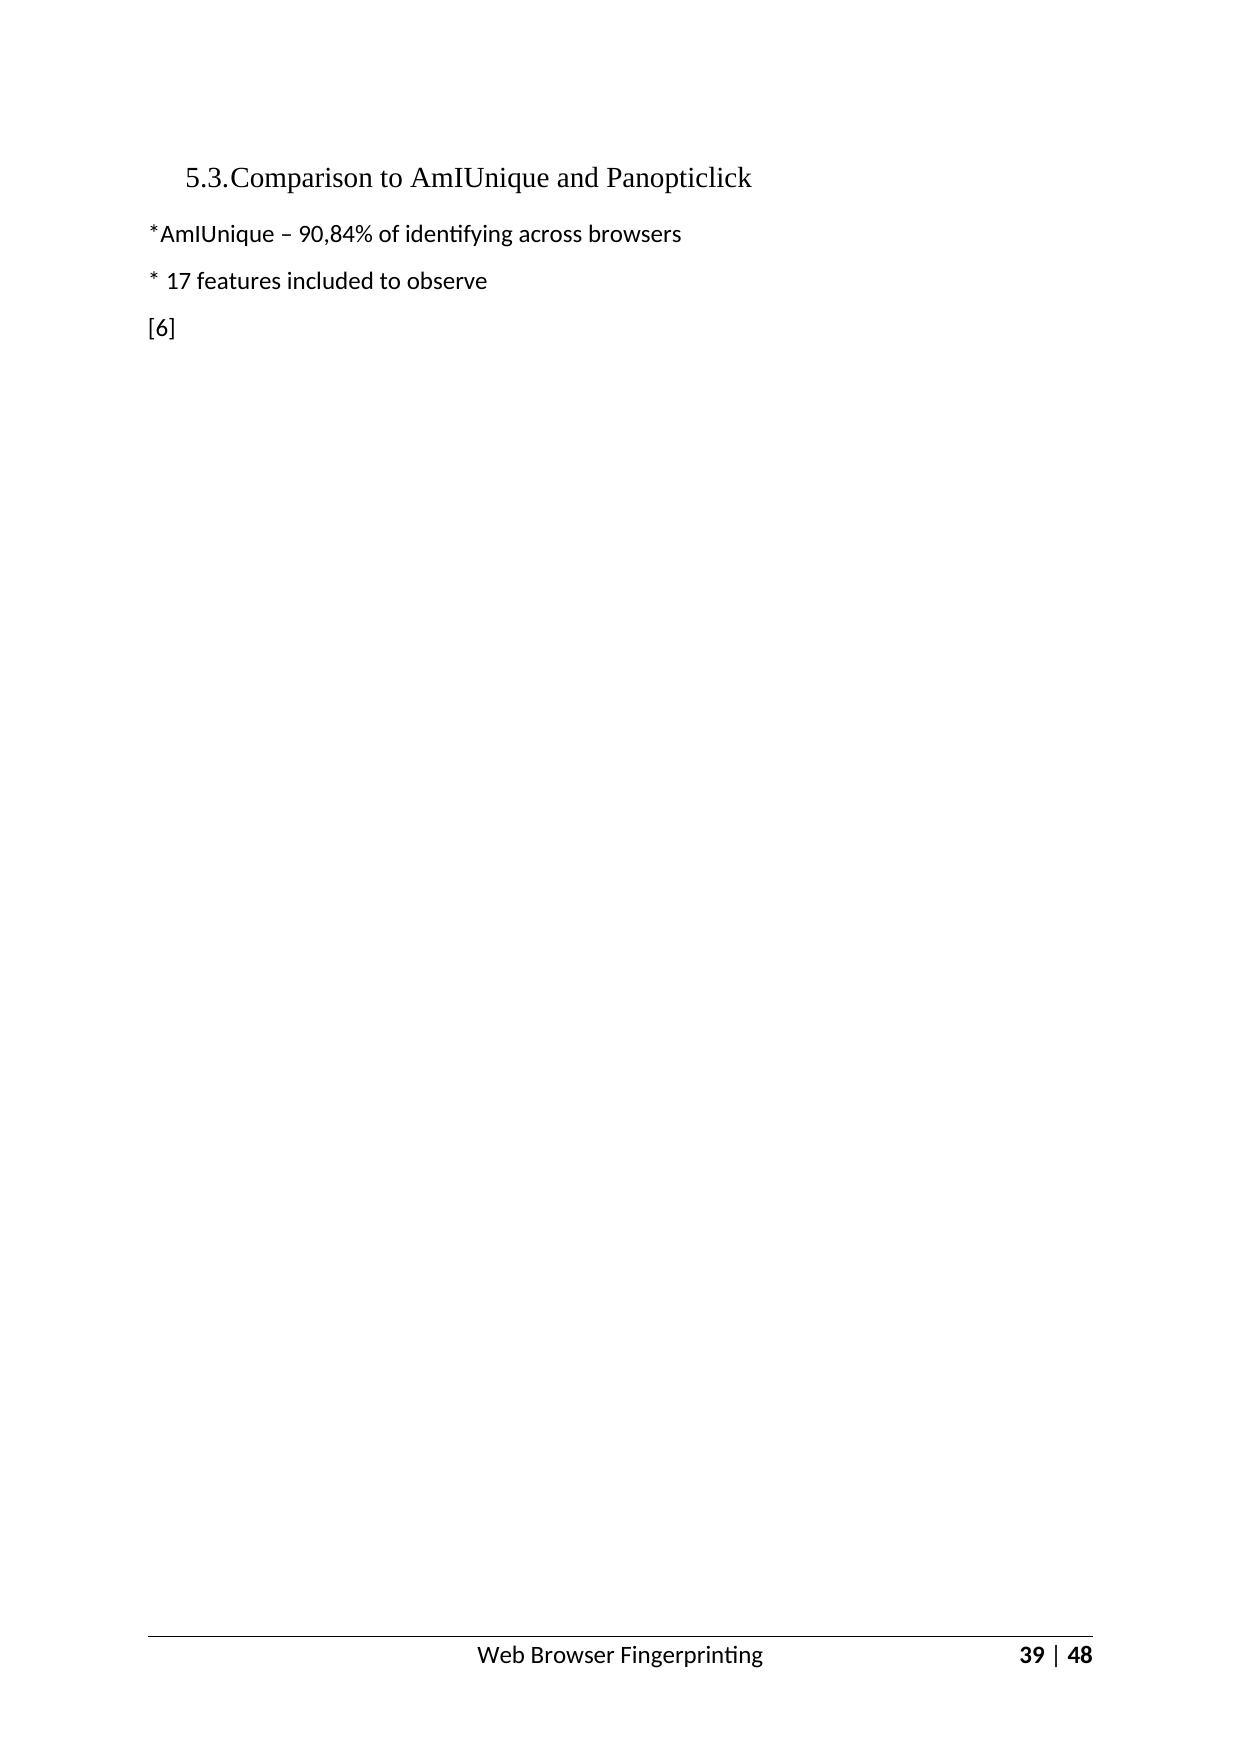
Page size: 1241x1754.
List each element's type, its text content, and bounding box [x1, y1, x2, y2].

list Comparison to AmIUnique and Panopticlick [185, 160, 1093, 193]
text [6] [148, 313, 1093, 343]
text *AmIUnique – 90,84% of identifying across browsers [148, 218, 1093, 249]
text * 17 features included to observe [148, 265, 1093, 296]
